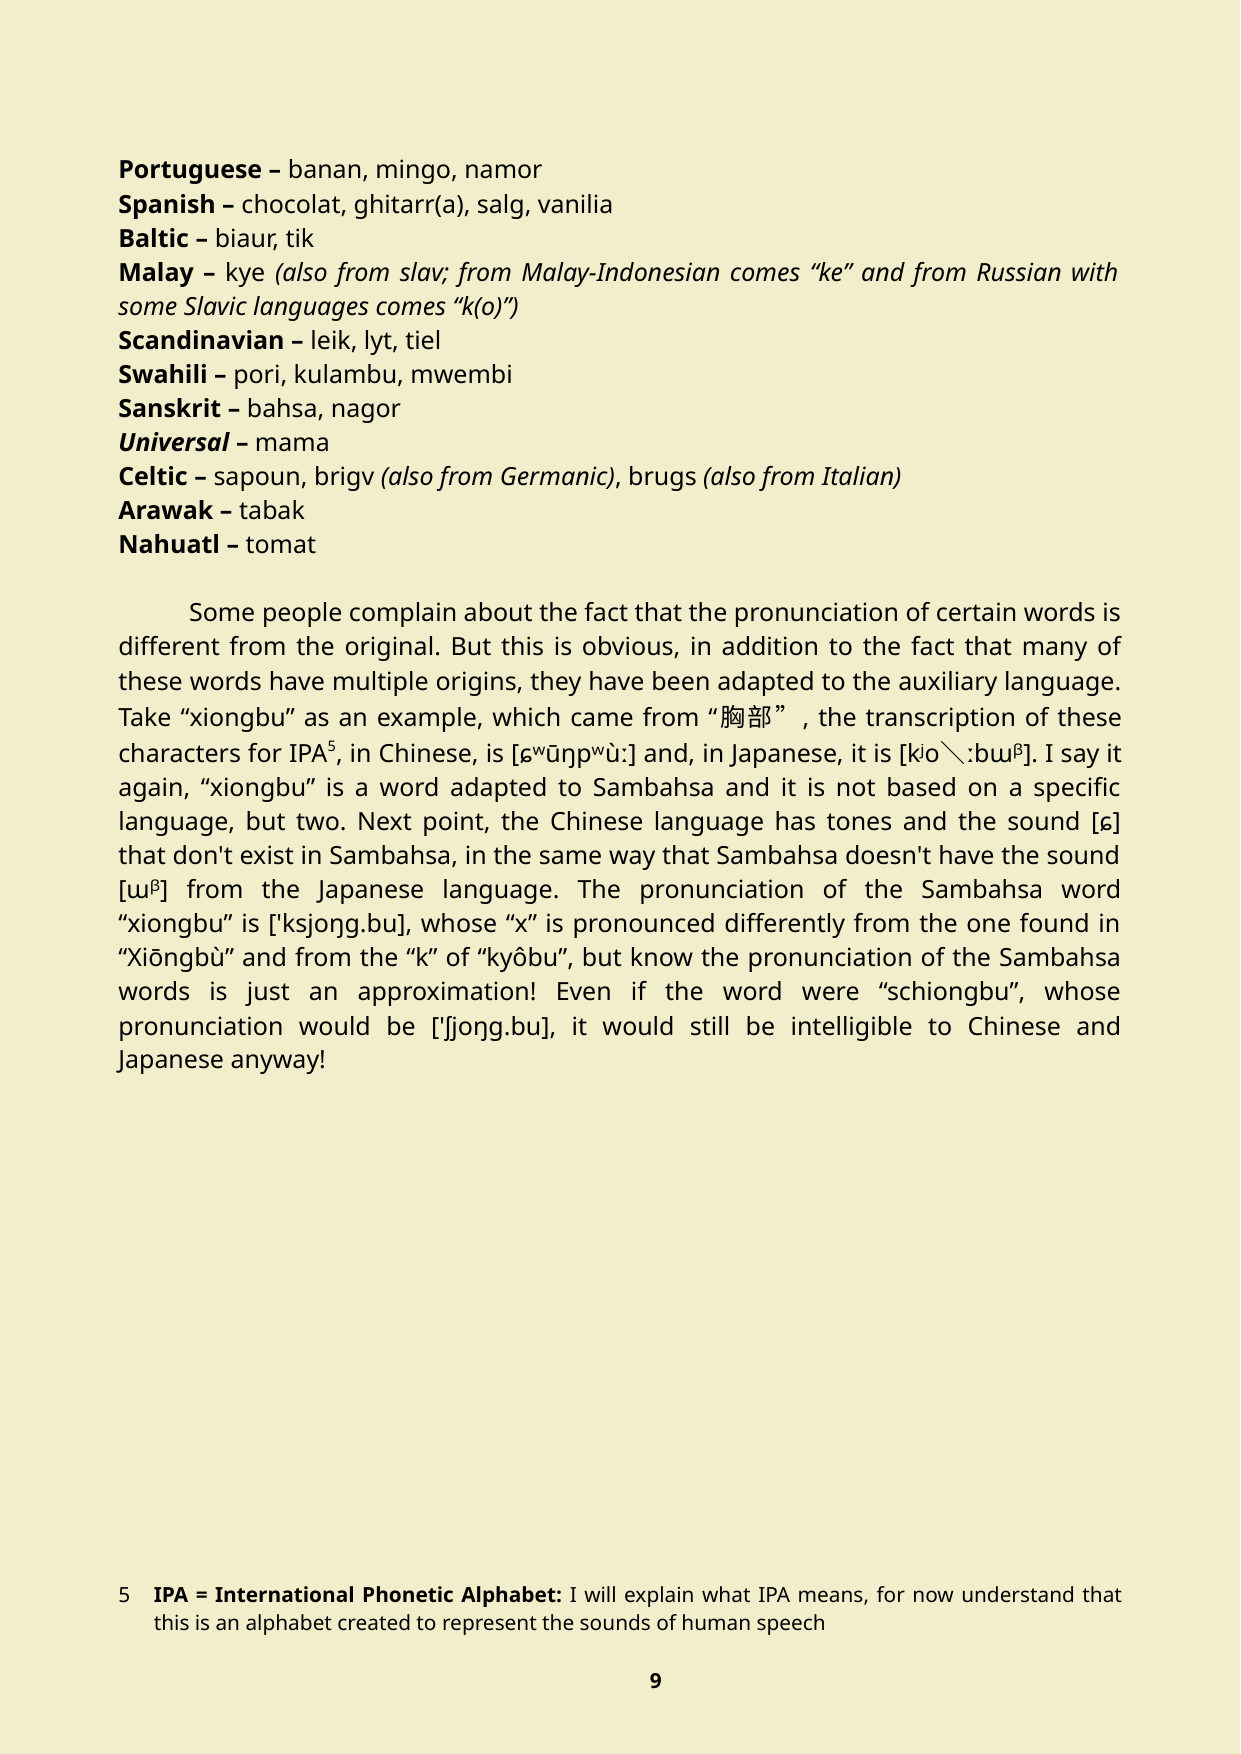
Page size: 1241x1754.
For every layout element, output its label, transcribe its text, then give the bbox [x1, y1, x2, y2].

text Sanskrit – bahsa, nagor [118, 391, 1122, 425]
text Baltic – biaur, tik [118, 220, 1122, 254]
text Scandinavian – leik, lyt, tiel [118, 322, 1122, 357]
text Universal – mama [118, 425, 1122, 459]
text Malay – kye (also from slav; from Malay-Indonesian comes “ke” and from Russian with some Slavic languages comes “k(o)”) [118, 254, 1122, 322]
text Portuguese – banan, mingo, namor [118, 152, 1122, 186]
text Swahili – pori, kulambu, mwembi [118, 357, 1122, 391]
text Some people complain about the fact that the pronunciation of certain words is different from the original. But this is obvious, in addition to the fact that many of these words have multiple origins, they have been adapted to the auxiliary language. Take “xiongbu” as an example, which came from “胸部”, the transcription of these characters for IPA, in Chinese, is [ɕʷūŋpʷùː] and, in Japanese, it is [kʲo⁠＼⁠ːbɯᵝ]. I say it again, “xiongbu” is a word adapted to Sambahsa and it is not based on a specific language, but two. Next point, the Chinese language has tones and the sound [ɕ] that don't exist in Sambahsa, in the same way that Sambahsa doesn't have the sound [ɯᵝ] from the Japanese language. The pronunciation of the Sambahsa word “xiongbu” is ['ksjoŋg.bu], whose “x” is pronounced differently from the one found in “Xiōngbù” and from the “k” of “kyôbu”, but know the pronunciation of the Sambahsa words is just an approximation! Even if the word were “schiongbu”, whose pronunciation would be ['ʃjoŋg.bu], it would still be intelligible to Chinese and Japanese anyway! [118, 595, 1122, 1076]
text Nahuatl – tomat [118, 527, 1122, 561]
text Celtic – sapoun, brigv (also from Germanic), brugs (also from Italian) [118, 459, 1122, 493]
text Arawak – tabak [118, 493, 1122, 527]
text Spanish – chocolat, ghitarr(a), salg, vanilia [118, 186, 1122, 220]
text IPA = International Phonetic Alphabet: I will explain what IPA means, for now understand that this is an alphabet created to represent the sounds of human speech [118, 1580, 1122, 1637]
